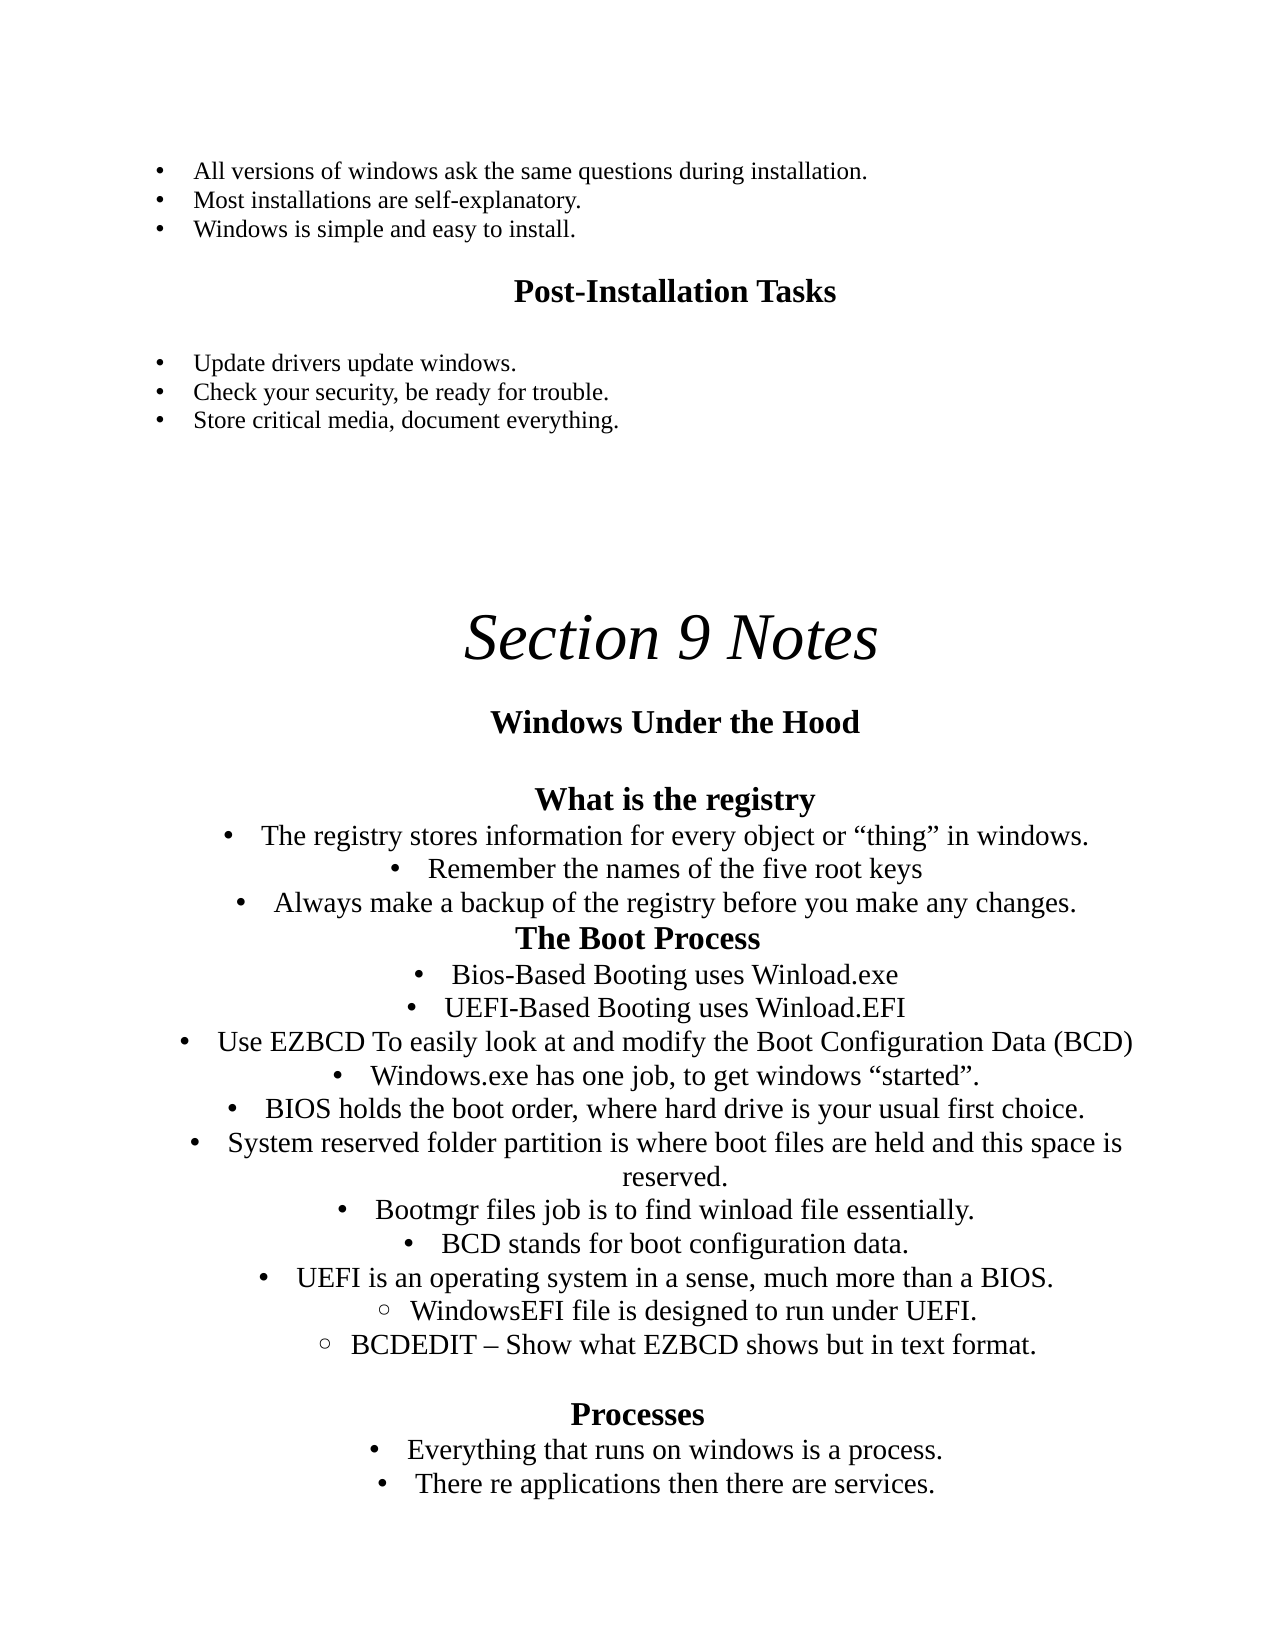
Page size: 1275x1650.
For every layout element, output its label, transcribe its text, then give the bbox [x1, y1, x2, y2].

list Windows.exe has one job, to get windows “started”. [156, 1058, 1157, 1092]
list UEFI is an operating system in a sense, much more than a BIOS. [156, 1260, 1157, 1293]
list BCDEDIT – Show what EZBCD shows but in text format. [193, 1327, 1157, 1361]
list Check your security, be ready for trouble. [156, 377, 1157, 406]
list Remember the names of the five root keys [156, 851, 1157, 885]
list BCD stands for boot configuration data. [156, 1226, 1157, 1260]
list Windows Under the Hood [156, 703, 1157, 741]
list BIOS holds the boot order, where hard drive is your usual first choice. [156, 1092, 1157, 1125]
list System reserved folder partition is where boot files are held and this space is reserved. [156, 1125, 1157, 1192]
list Store critical media, document everything. [156, 406, 1157, 434]
list All versions of windows ask the same questions during installation. [156, 156, 1157, 185]
list Use EZBCD To easily look at and modify the Boot Configuration Data (BCD) [156, 1024, 1157, 1058]
list The registry stores information for every object or “thing” in windows. [156, 818, 1157, 851]
list Section 9 Notes [156, 597, 1157, 674]
list There re applications then there are services. [156, 1466, 1157, 1500]
list Always make a backup of the registry before you make any changes. [156, 885, 1157, 919]
list Bootmgr files job is to find winload file essentially. [156, 1192, 1157, 1226]
text Processes [118, 1394, 1157, 1432]
text The Boot Process [118, 919, 1157, 957]
list Update drivers update windows. [156, 348, 1157, 377]
list Everything that runs on windows is a process. [156, 1432, 1157, 1466]
list WindowsEFI file is designed to run under UEFI. [193, 1293, 1157, 1327]
list What is the registry [156, 779, 1157, 818]
list Most installations are self-explanatory. [156, 185, 1157, 214]
list UEFI-Based Booting uses Winload.EFI [156, 991, 1157, 1024]
list Bios-Based Booting uses Winload.exe [156, 957, 1157, 991]
list Post-Installation Tasks [156, 271, 1157, 310]
list Windows is simple and easy to install. [156, 214, 1157, 243]
